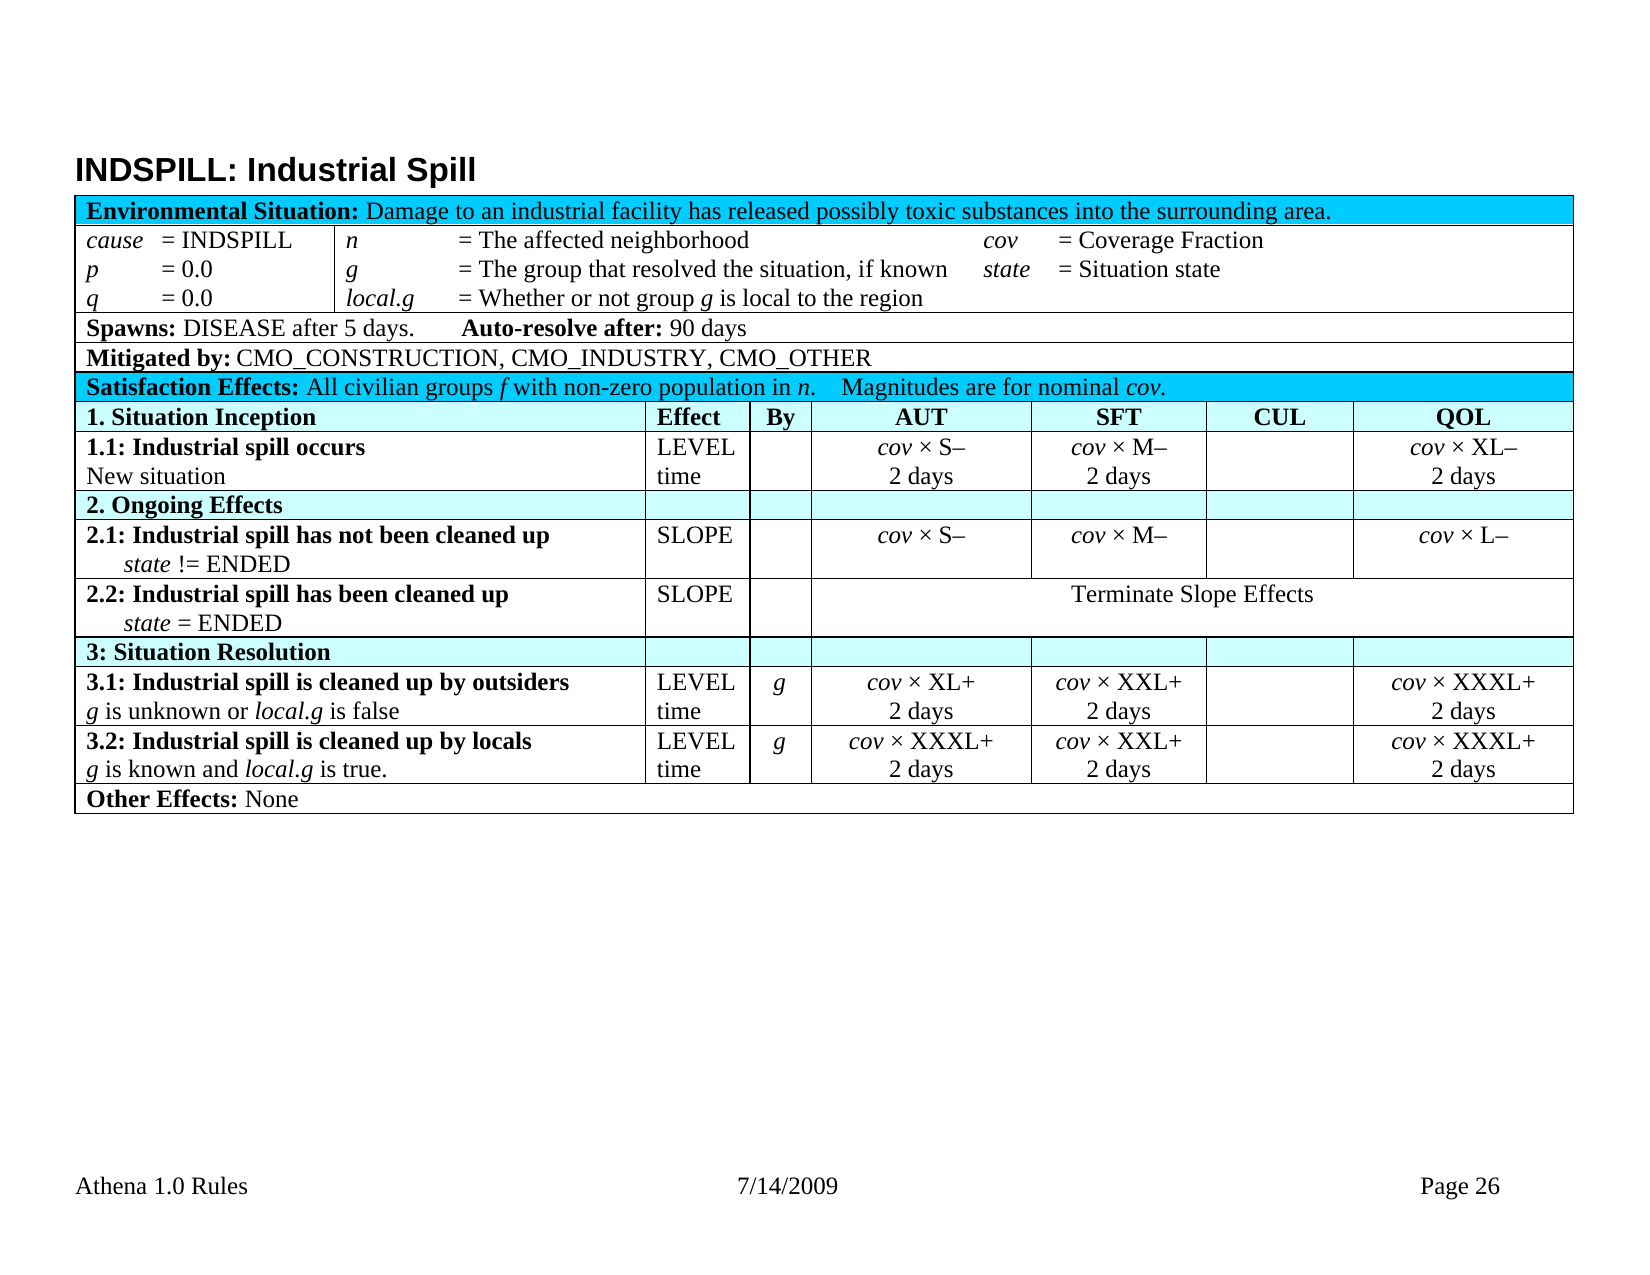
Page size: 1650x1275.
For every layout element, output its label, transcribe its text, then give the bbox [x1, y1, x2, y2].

table_cell [751, 491, 811, 519]
table_cell 2.2: Industrial spill has been cleaned up state = ENDED [76, 579, 645, 636]
table_cell Spawns: DISEASE after 5 days. Auto-resolve after: 90 days [76, 313, 1573, 342]
table_cell 3.2: Industrial spill is cleaned up by locals g is known and local.g is true. [76, 726, 645, 783]
table_header Environmental Situation: Damage to an industrial facility has released possibly toxic substances into the surrounding area. [76, 196, 1573, 224]
table_cell cov × XL– 2 days [1354, 432, 1573, 489]
table_cell 1. Situation Inception [76, 402, 645, 431]
table_cell AUT [812, 402, 1031, 431]
table_cell SLOPE [646, 579, 749, 636]
table_cell cov × M– [1032, 520, 1206, 578]
text INDSPILL: Industrial Spill [75, 150, 1575, 188]
table_cell n = The affected neighborhood cov = Coverage Fraction g = The group that resolved the situation, if known state = Situation state local.g = Whether or not group g is local to the region [335, 226, 1573, 312]
table_cell Terminate Slope Effects [812, 579, 1573, 636]
table_cell cause = INDSPILL p = 0.0 q = 0.0 [76, 226, 334, 312]
table_cell [812, 638, 1031, 666]
table_cell cov × XXXL+ 2 days [812, 726, 1031, 783]
table_cell cov × XXL+ 2 days [1032, 667, 1206, 725]
table_cell [1207, 667, 1353, 725]
table_cell [1354, 491, 1573, 519]
table_cell 3: Situation Resolution [76, 638, 645, 666]
table_cell g [751, 667, 811, 725]
table_cell cov × S– 2 days [812, 432, 1031, 489]
table_cell [751, 638, 811, 666]
table_cell Satisfaction Effects: All civilian groups f with non-zero population in n. Magnitudes are for nominal cov. [76, 373, 1573, 401]
table_cell 2.1: Industrial spill has not been cleaned up state != ENDED [76, 520, 645, 578]
table_cell [1207, 491, 1353, 519]
table_cell [1032, 638, 1206, 666]
table_cell QOL [1354, 402, 1573, 431]
table_cell cov × L– [1354, 520, 1573, 578]
table_cell LEVEL time [646, 432, 749, 489]
table_cell [1354, 638, 1573, 666]
table_cell cov × XL+ 2 days [812, 667, 1031, 725]
table_cell [1207, 432, 1353, 489]
table_cell [646, 491, 749, 519]
table_cell cov × XXL+ 2 days [1032, 726, 1206, 783]
table_cell Effect [646, 402, 749, 431]
table_cell [751, 432, 811, 489]
table_cell [812, 491, 1031, 519]
table_cell [1032, 491, 1206, 519]
table_cell SFT [1032, 402, 1206, 431]
table_cell [751, 579, 811, 636]
table_cell By [751, 402, 811, 431]
table_cell 2. Ongoing Effects [76, 491, 645, 519]
table_cell 3.1: Industrial spill is cleaned up by outsiders g is unknown or local.g is false [76, 667, 645, 725]
table_cell [751, 520, 811, 578]
table_cell cov × S– [812, 520, 1031, 578]
table_cell Other Effects: None [76, 784, 1573, 813]
table_cell SLOPE [646, 520, 749, 578]
table_cell CUL [1207, 402, 1353, 431]
table_cell cov × M– 2 days [1032, 432, 1206, 489]
table_cell LEVEL time [646, 667, 749, 725]
table_cell cov × XXXL+ 2 days [1354, 667, 1573, 725]
table_cell 1.1: Industrial spill occurs New situation [76, 432, 645, 489]
table_cell [1207, 520, 1353, 578]
table_cell [1207, 638, 1353, 666]
table_cell [1207, 726, 1353, 783]
table_cell cov × XXXL+ 2 days [1354, 726, 1573, 783]
table_cell LEVEL time [646, 726, 749, 783]
table_cell Mitigated by: CMO_CONSTRUCTION, CMO_INDUSTRY, CMO_OTHER [76, 343, 1573, 371]
table_cell g [751, 726, 811, 783]
table_cell [646, 638, 749, 666]
